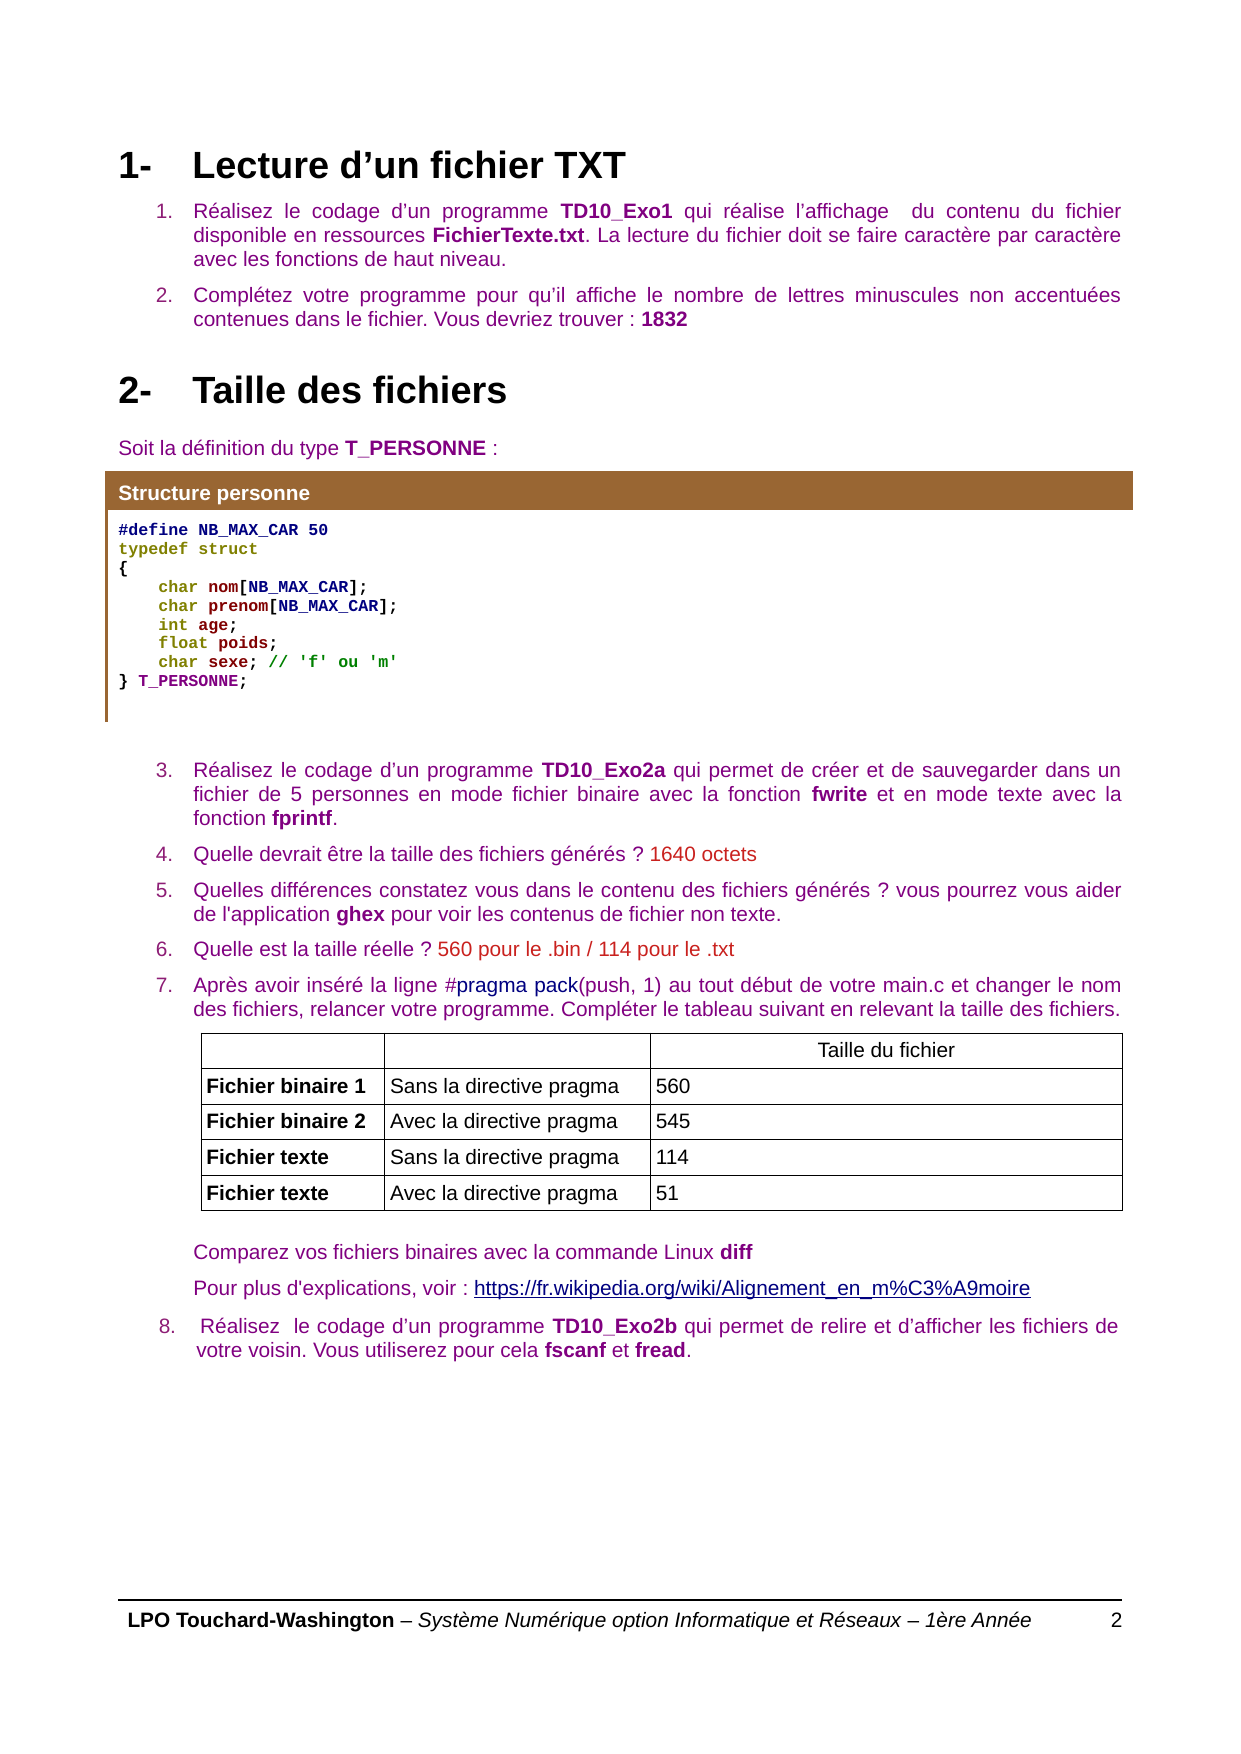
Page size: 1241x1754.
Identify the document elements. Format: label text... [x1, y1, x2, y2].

list Quelle est la taille réelle ? 560 pour le .bin / 114 pour le .txt [156, 937, 1122, 961]
table_cell Fichier binaire 2 [202, 1105, 384, 1139]
table_cell Sans la directive pragma [385, 1069, 650, 1103]
text Soit la définition du type T_PERSONNE : [118, 436, 1122, 459]
list Réalisez le codage d’un programme TD10_Exo2a qui permet de créer et de sauvegarder dans un fichier de 5 personnes en mode fichier binaire avec la fonction fwrite et en mode texte avec la fonction fprintf. [156, 758, 1122, 830]
table_cell 560 [651, 1069, 1122, 1103]
list Pour plus d'explications, voir : https://fr.wikipedia.org/wiki/Alignement_en_m%C3%A9moire [156, 1276, 1122, 1300]
table_cell Fichier texte [202, 1176, 384, 1210]
list Réalisez le codage d’un programme TD10_Exo2b qui permet de relire et d’afficher les fichiers de votre voisin. Vous utiliserez pour cela fscanf et fread. [156, 1311, 1122, 1365]
table_cell Avec la directive pragma [385, 1105, 650, 1139]
table_cell #define NB_MAX_CAR 50 typedef struct { char nom[NB_MAX_CAR]; char prenom[NB_MAX_CAR]; int age; float poids; char sexe; // 'f' ou 'm' } T_PERSONNE; [108, 510, 1133, 722]
table_cell Fichier texte [202, 1140, 384, 1174]
list Réalisez le codage d’un programme TD10_Exo1 qui réalise l’affichage du contenu du fichier disponible en ressources FichierTexte.txt. La lecture du fichier doit se faire caractère par caractère avec les fonctions de haut niveau. [156, 199, 1122, 271]
table_header Taille du fichier [651, 1034, 1122, 1068]
list Après avoir inséré la ligne #pragma pack(push, 1) au tout début de votre main.c et changer le nom des fichiers, relancer votre programme. Compléter le tableau suivant en relevant la taille des fichiers. [156, 973, 1122, 1021]
table_header Structure personne [108, 474, 1133, 510]
list Comparez vos fichiers binaires avec la commande Linux diff [156, 1240, 1122, 1264]
table_cell Avec la directive pragma [385, 1176, 650, 1210]
table_cell 114 [651, 1140, 1122, 1174]
table_cell 51 [651, 1176, 1122, 1210]
table_cell Sans la directive pragma [385, 1140, 650, 1174]
subtitle Lecture d’un fichier TXT [118, 143, 1122, 187]
list Quelle devrait être la taille des fichiers générés ? 1640 octets [156, 842, 1122, 866]
table_header [385, 1034, 650, 1068]
table_cell Fichier binaire 1 [202, 1069, 384, 1103]
subtitle Taille des fichiers [118, 368, 1122, 411]
table_cell 545 [651, 1105, 1122, 1139]
list Complétez votre programme pour qu’il affiche le nombre de lettres minuscules non accentuées contenues dans le fichier. Vous devriez trouver : 1832 [156, 283, 1122, 331]
list Quelles différences constatez vous dans le contenu des fichiers générés ? vous pourrez vous aider de l'application ghex pour voir les contenus de fichier non texte. [156, 877, 1122, 925]
table_header [202, 1034, 384, 1068]
